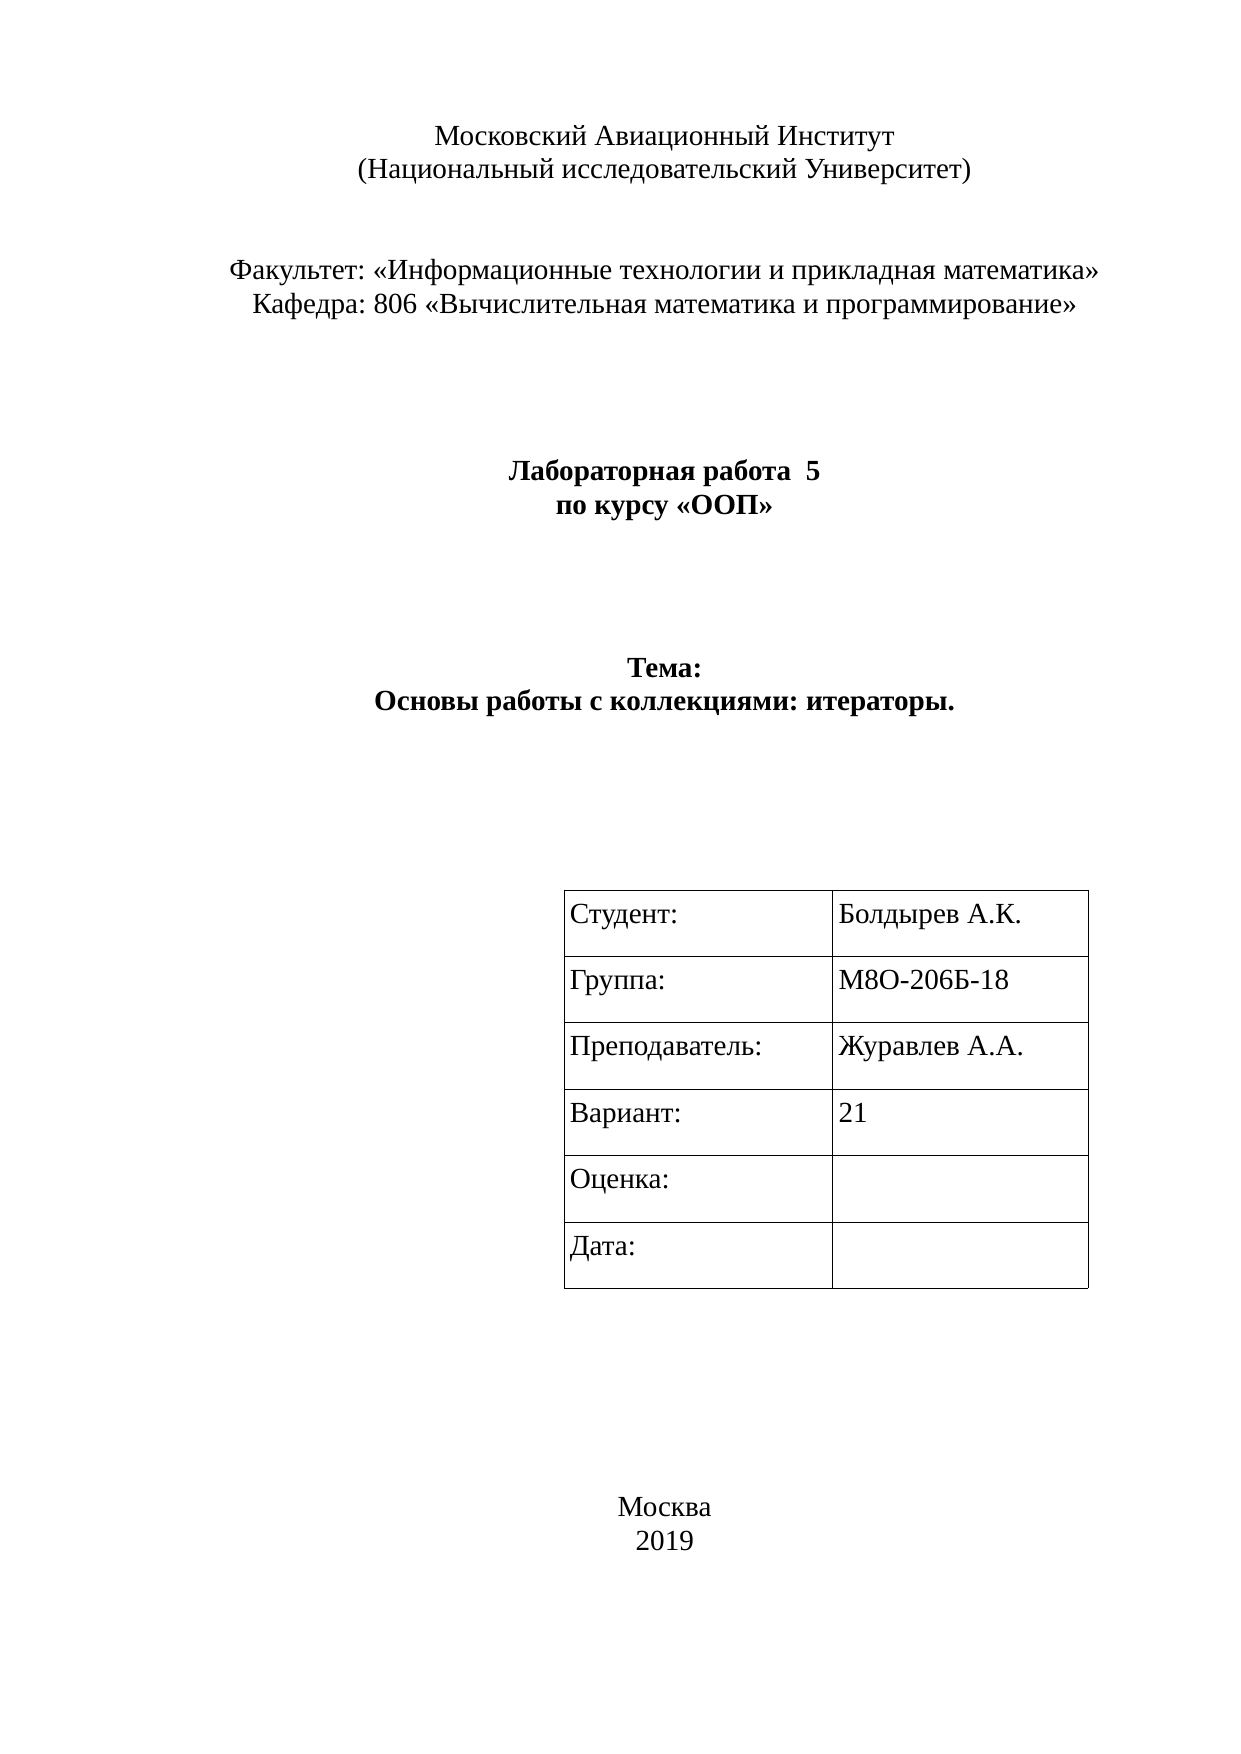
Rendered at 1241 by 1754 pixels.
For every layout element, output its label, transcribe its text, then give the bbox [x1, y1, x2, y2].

table_cell Группа: [565, 957, 832, 1022]
table_cell М8О-206Б-18 [833, 957, 1088, 1022]
table_header Болдырев А.К. [833, 891, 1088, 956]
text Основы работы с коллекциями: итераторы. [177, 683, 1152, 717]
table_cell [833, 1156, 1088, 1221]
text Кафедра: 806 «Вычислительная математика и программирование» [177, 286, 1152, 319]
table_cell Преподаватель: [565, 1023, 832, 1089]
text Москва [177, 1489, 1152, 1523]
table_cell Вариант: [565, 1090, 832, 1155]
text по курсу «ООП» [177, 487, 1152, 521]
text Факультет: «Информационные технологии и прикладная математика» [177, 252, 1152, 286]
table_cell 21 [833, 1090, 1088, 1155]
text Лабораторная работа 5 [177, 453, 1152, 487]
table_cell Журавлев А.А. [833, 1023, 1088, 1089]
text Московский Авиационный Институт [177, 118, 1152, 152]
text Тема: [177, 650, 1152, 683]
table_cell Оценка: [565, 1156, 832, 1221]
text 2019 [177, 1523, 1152, 1557]
table_cell Дата: [565, 1223, 832, 1288]
table_header Студент: [565, 891, 832, 956]
text (Национальный исследовательский Университет) [177, 152, 1152, 185]
table_cell [833, 1223, 1088, 1288]
